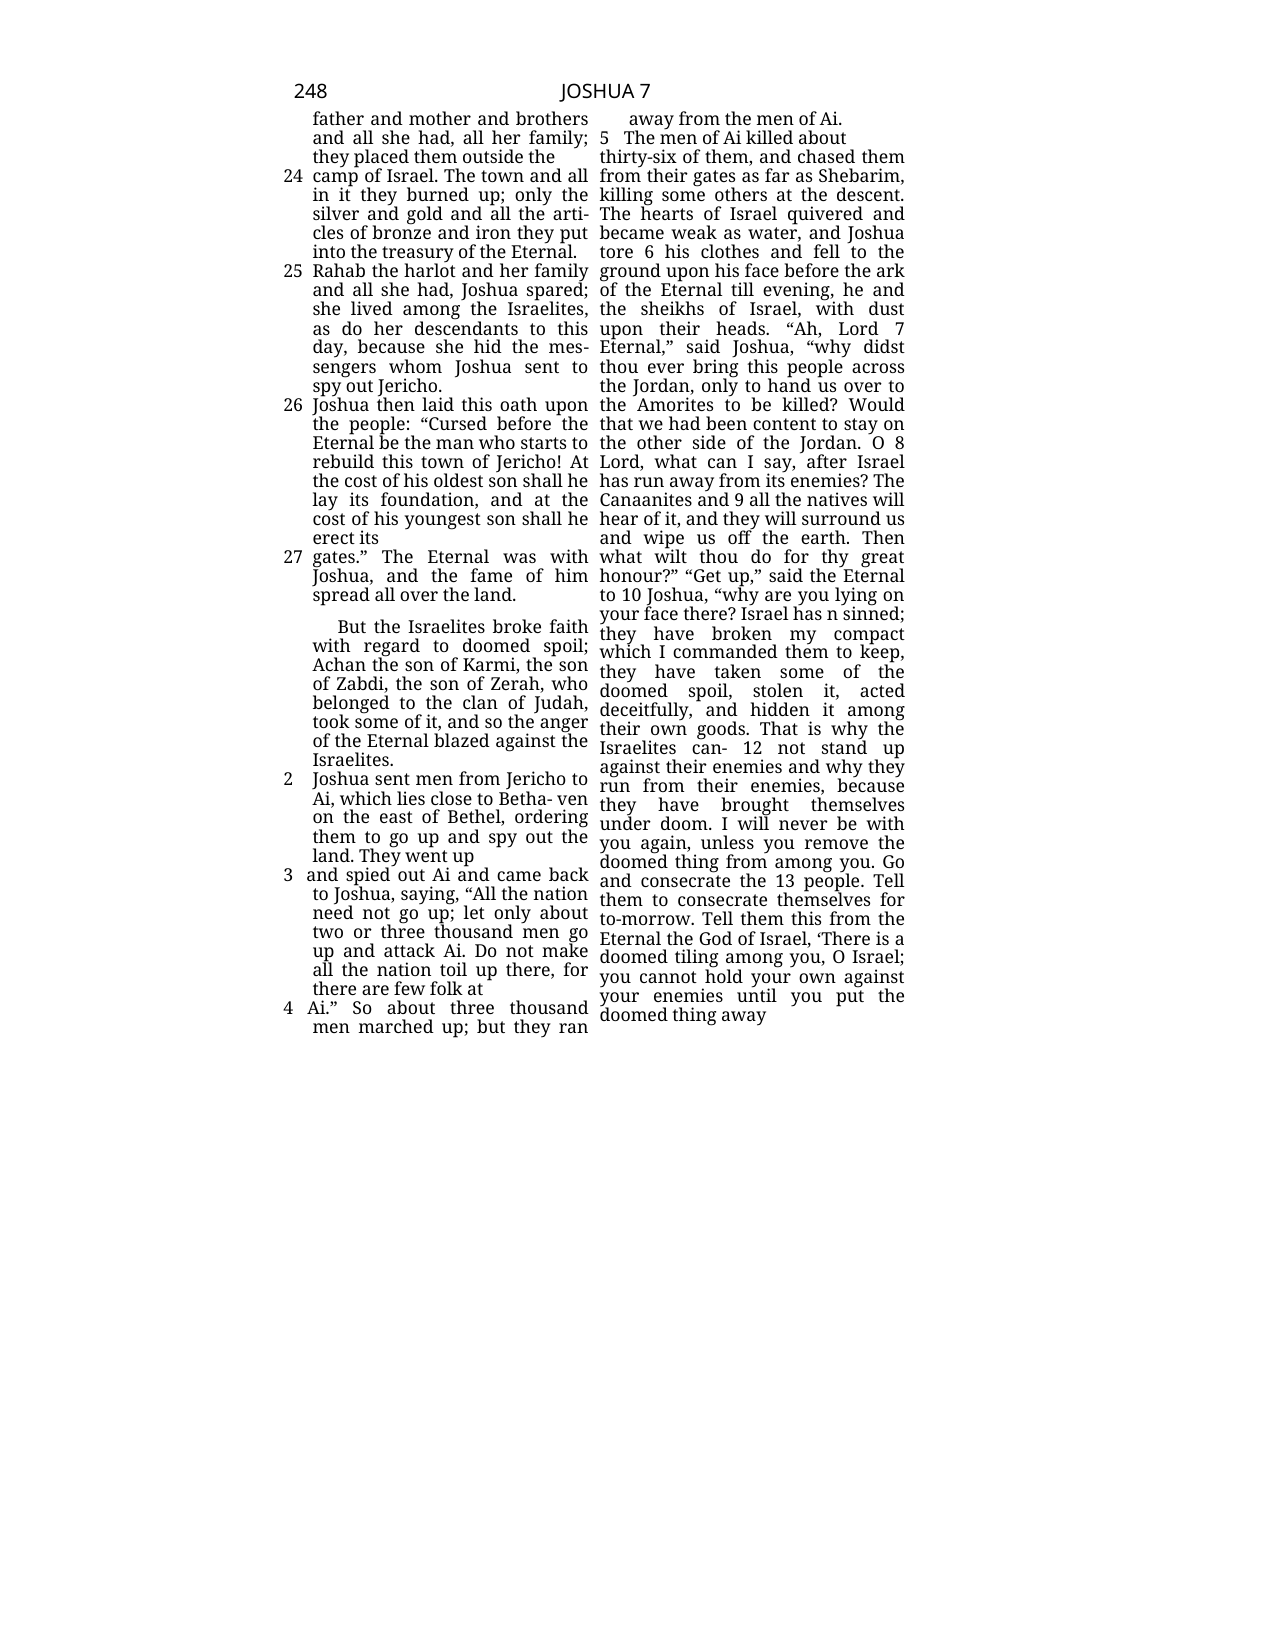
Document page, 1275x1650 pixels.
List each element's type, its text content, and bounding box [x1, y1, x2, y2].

list Joshua sent men from Jericho to Ai, which lies close to Betha- ven on the east of Bethel, ordering them to go up and spy out the land. They went up [283, 771, 589, 866]
text father and mother and brothers and all she had, all her family; they placed them outside the [312, 110, 589, 167]
list gates.” The Eternal was with Joshua, and the fame of him spread all over the land. [283, 548, 589, 606]
list Rahab the harlot and her family and all she had, Joshua spared; she lived among the Israelites, as do her descendants to this day, because she hid the mes­sengers whom Joshua sent to spy out Jericho. [283, 262, 589, 396]
list and spied out Ai and came back to Joshua, saying, “All the nation need not go up; let only about two or three thousand men go up and attack Ai. Do not make all the nation toil up there, for there are few folk at [283, 866, 589, 999]
list camp of Israel. The town and all in it they burned up; only the silver and gold and all the arti­cles of bronze and iron they put into the treasury of the Eternal. [283, 167, 589, 262]
list The men of Ai killed about [599, 129, 905, 148]
text thirty-six of them, and chased them from their gates as far as Shebarim, killing some others at the descent. The hearts of Israel quivered and became weak as water, and Joshua tore 6 his clothes and fell to the ground upon his face before the ark of the Eternal till evening, he and the sheikhs of Israel, with dust upon their heads. “Ah, Lord 7 Eternal,” said Joshua, “why didst thou ever bring this people across the Jordan, only to hand us over to the Amorites to be killed? Would that we had been content to stay on the other side of the Jordan. O 8 Lord, what can I say, after Israel has run away from its enemies? The Canaanites and 9 all the natives will hear of it, and they will surround us and wipe us off the earth. Then what wilt thou do for thy great honour?” “Get up,” said the Eternal to 10 Joshua, “why are you lying on your face there? Israel has n sinned; they have broken my compact which I commanded them to keep, they have taken some of the doomed spoil, stolen it, acted deceitfully, and hidden it among their own goods. That is why the Israelites can- 12 not stand up against their enemies and why they run from their enemies, because they have brought themselves under doom. I will never be with you again, unless you remove the doomed thing from among you. Go and consecrate the 13 people. Tell them to conse­crate themselves for to-morrow. Tell them this from the Eternal the God of Israel, ‘There is a doomed tiling among you, O Israel; you cannot hold your own against your enemies until you put the doomed thing away [599, 148, 905, 1025]
list away from the men of Ai. [599, 110, 905, 129]
list Ai.” So about three thousand men marched up; but they ran [283, 999, 589, 1037]
list Joshua then laid this oath upon the people: “Cursed before the Eternal be the man who starts to rebuild this town of Jericho! At the cost of his oldest son shall he lay its foun­dation, and at the cost of his youngest son shall he erect its [283, 396, 589, 548]
text But the Israelites broke faith with regard to doomed spoil; Achan the son of Karmi, the son of Zabdi, the son of Zerah, who belonged to the clan of Judah, took some of it, and so the anger of the Eternal blazed against the Israelites. [312, 618, 589, 771]
